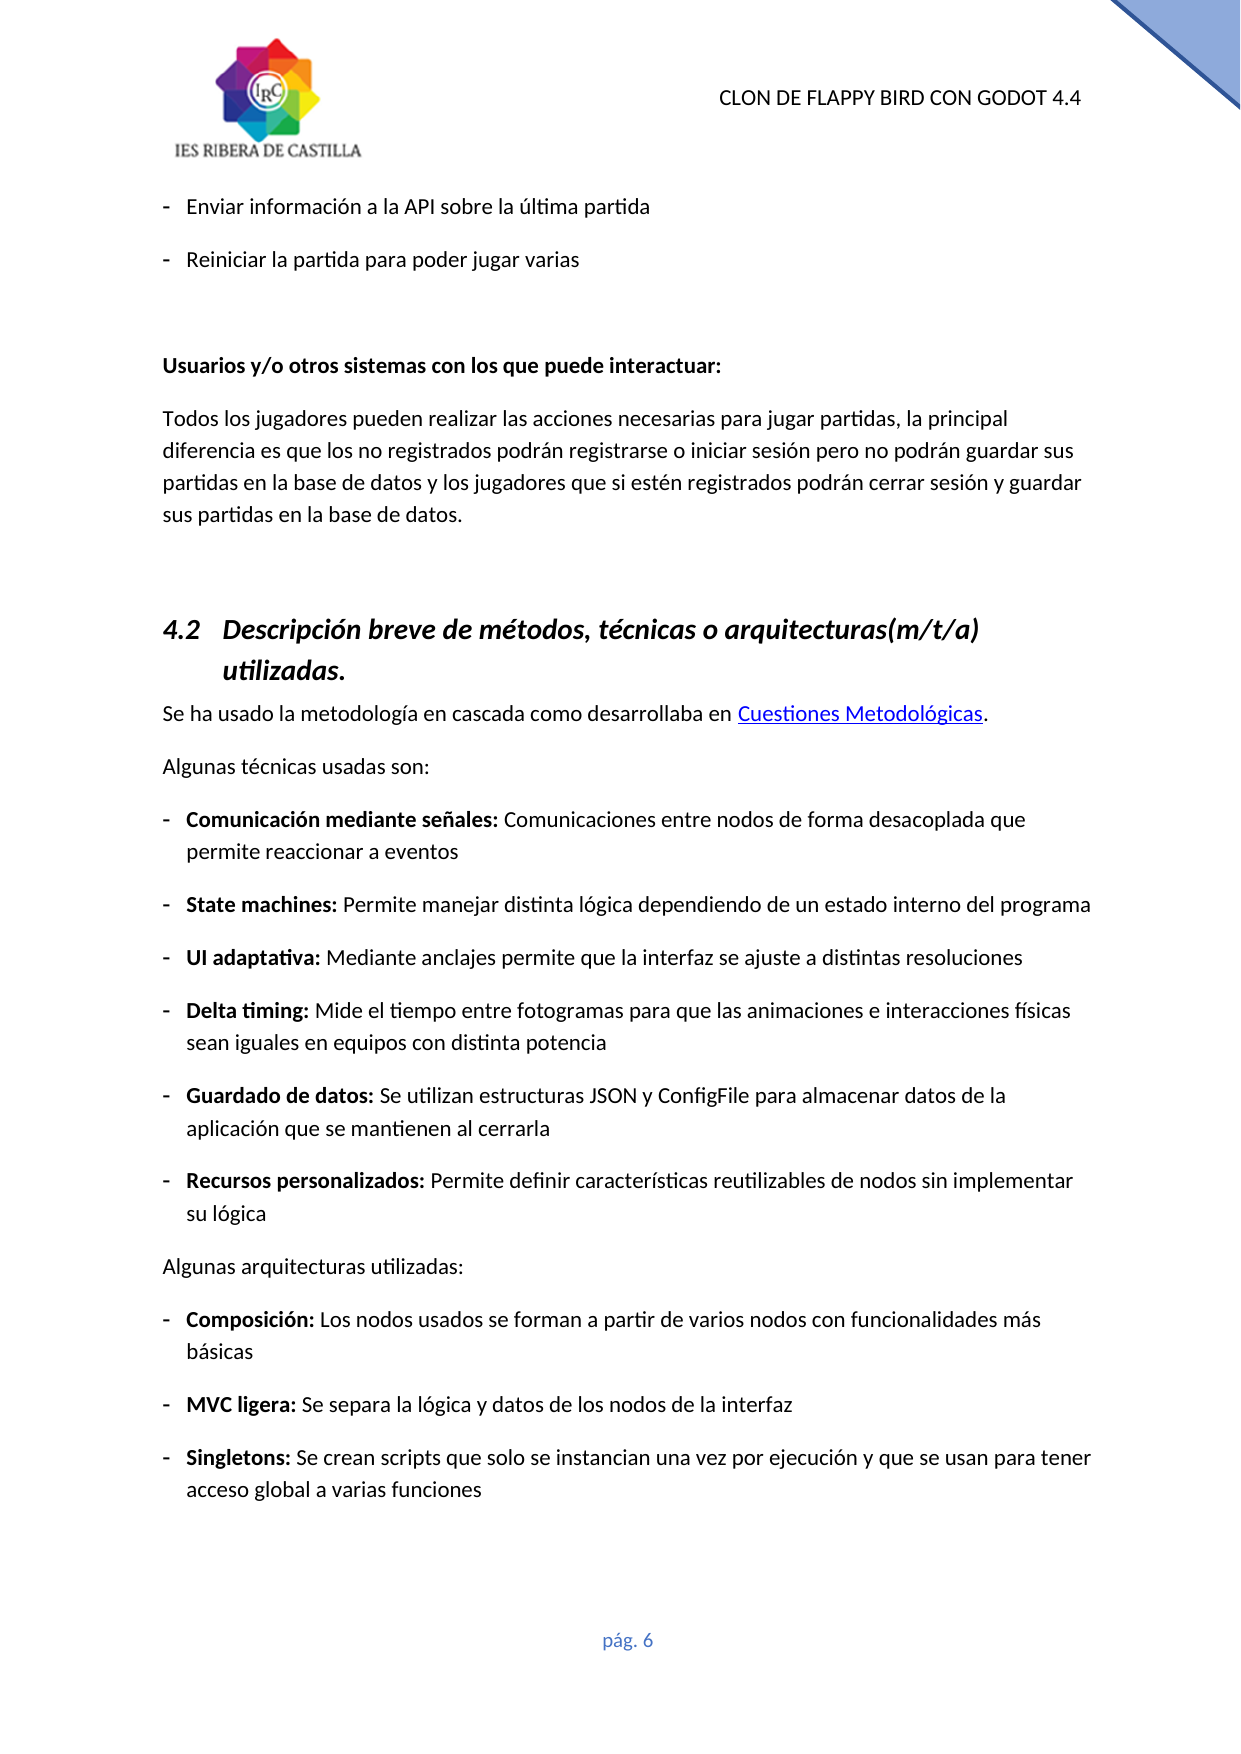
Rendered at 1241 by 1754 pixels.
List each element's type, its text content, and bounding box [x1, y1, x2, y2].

list Composición: Los nodos usados se forman a partir de varios nodos con funcionalidades más básicas [162, 1305, 1093, 1365]
list Reiniciar la partida para poder jugar varias [162, 245, 1093, 273]
subtitle Descripción breve de métodos, técnicas o arquitecturas(m/t/a) utilizadas. [162, 611, 1093, 687]
text Todos los jugadores pueden realizar las acciones necesarias para jugar partidas, la principal diferencia es que los no registrados podrán registrarse o iniciar sesión pero no podrán guardar sus partidas en la base de datos y los jugadores que si estén registrados podrán cerrar sesión y guardar sus partidas en la base de datos. [162, 404, 1093, 529]
text Se ha usado la metodología en cascada como desarrollaba en Cuestiones Metodológicas. [162, 699, 1093, 727]
text Algunas arquitecturas utilizadas: [162, 1252, 1093, 1280]
list MVC ligera: Se separa la lógica y datos de los nodos de la interfaz [162, 1390, 1093, 1418]
list Guardado de datos: Se utilizan estructuras JSON y ConfigFile para almacenar datos de la aplicación que se mantienen al cerrarla [162, 1081, 1093, 1142]
text Algunas técnicas usadas son: [162, 752, 1093, 780]
list Recursos personalizados: Permite definir características reutilizables de nodos sin implementar su lógica [162, 1167, 1093, 1227]
list Singletons: Se crean scripts que solo se instancian una vez por ejecución y que se usan para tener acceso global a varias funciones [162, 1443, 1093, 1503]
picture [173, 29, 366, 164]
list Enviar información a la API sobre la última partida [162, 192, 1093, 220]
list UI adaptativa: Mediante anclajes permite que la interfaz se ajuste a distintas resoluciones [162, 943, 1093, 971]
list Delta timing: Mide el tiempo entre fotogramas para que las animaciones e interacciones físicas sean iguales en equipos con distinta potencia [162, 996, 1093, 1056]
list Comunicación mediante señales: Comunicaciones entre nodos de forma desacoplada que permite reaccionar a eventos [162, 805, 1093, 865]
list State machines: Permite manejar distinta lógica dependiendo de un estado interno del programa [162, 890, 1093, 918]
text Usuarios y/o otros sistemas con los que puede interactuar: [162, 351, 1093, 379]
